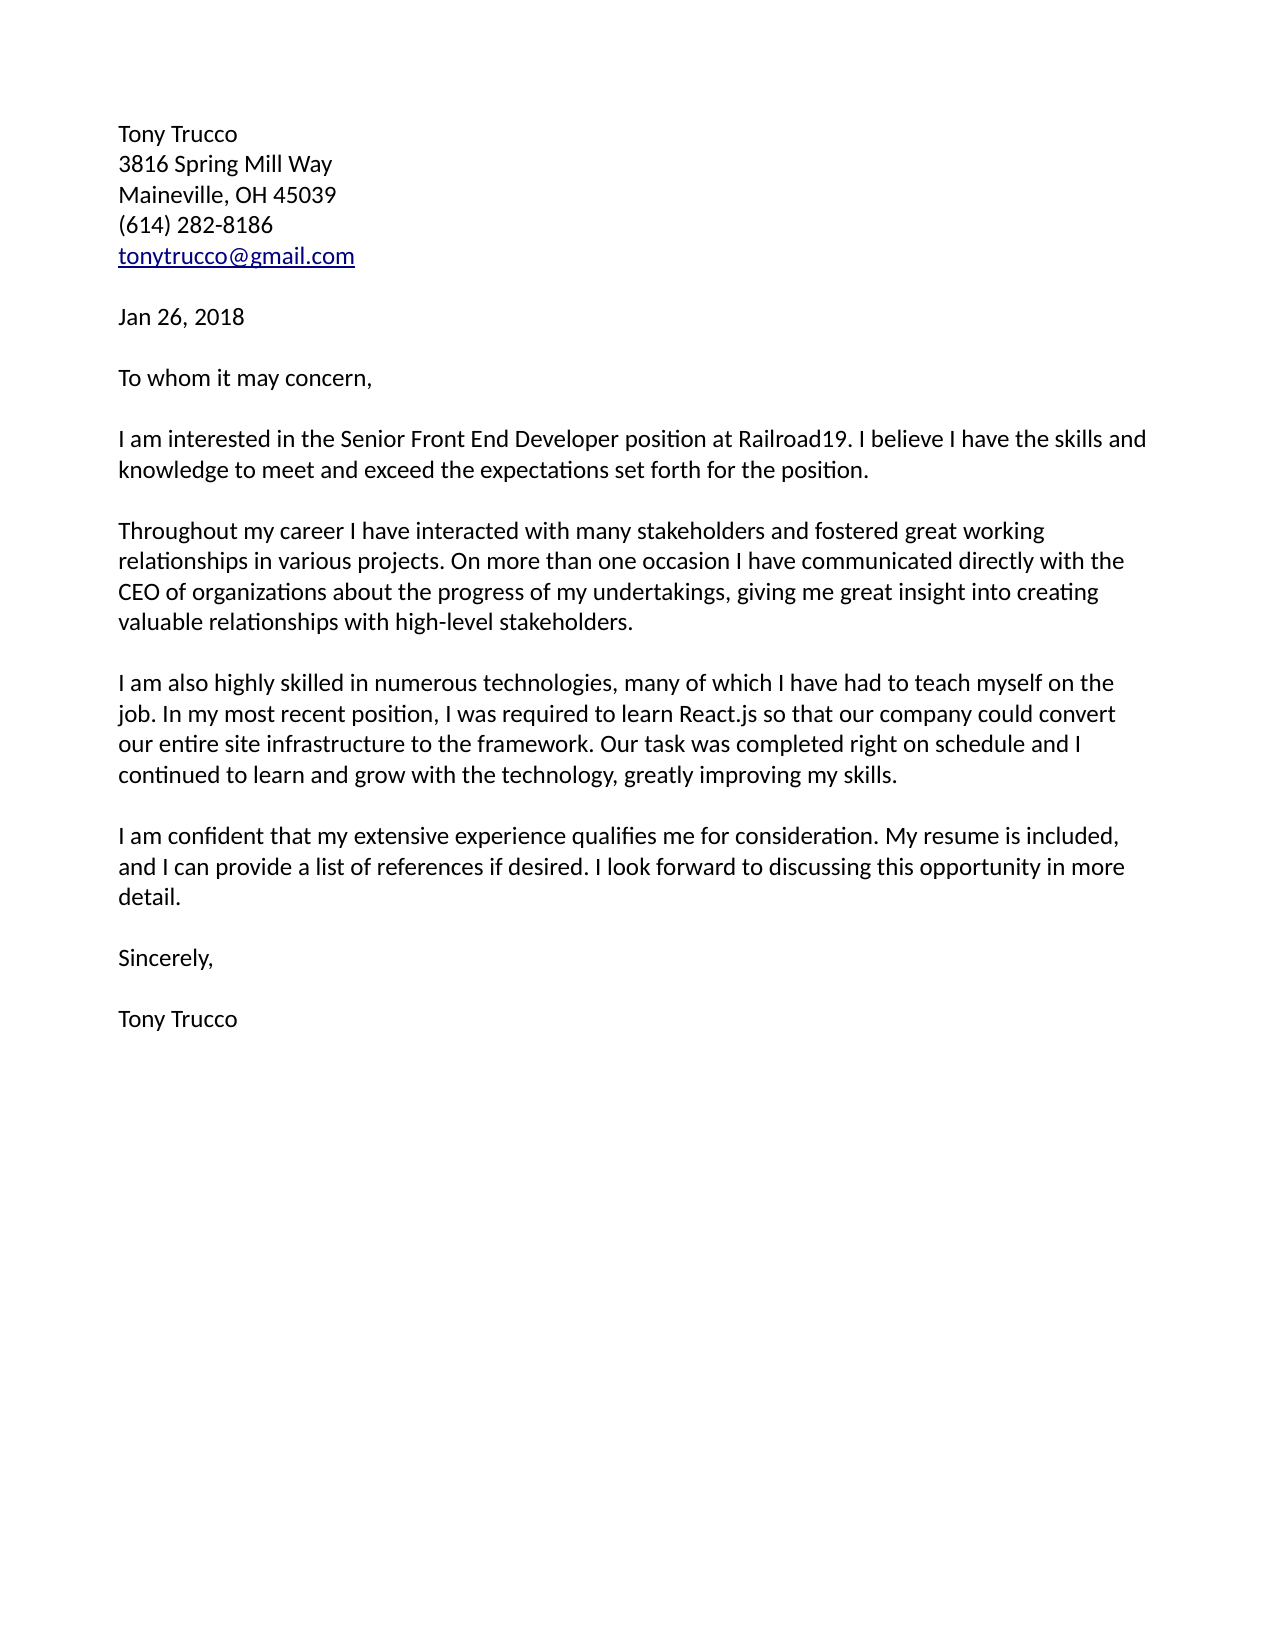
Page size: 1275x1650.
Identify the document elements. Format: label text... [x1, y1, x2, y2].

text Tony Trucco [118, 1003, 1157, 1034]
text Jan 26, 2018 [118, 301, 1157, 332]
text Throughout my career I have interacted with many stakeholders and fostered great working relationships in various projects. On more than one occasion I have communicated directly with the CEO of organizations about the progress of my undertakings, giving me great insight into creating valuable relationships with high-level stakeholders. [118, 515, 1157, 637]
text (614) 282-8186 [118, 210, 1157, 240]
text 3816 Spring Mill Way [118, 149, 1157, 179]
text I am confident that my extensive experience qualifies me for consideration. My resume is included, and I can provide a list of references if desired. I look forward to discussing this opportunity in more detail. [118, 820, 1157, 912]
text Maineville, OH 45039 [118, 179, 1157, 210]
text Tony Trucco [118, 118, 1157, 149]
text Sincerely, [118, 942, 1157, 973]
text tonytrucco@gmail.com [118, 240, 1157, 271]
text I am interested in the Senior Front End Developer position at Railroad19. I believe I have the skills and knowledge to meet and exceed the expectations set forth for the position. [118, 423, 1157, 484]
text To whom it may concern, [118, 362, 1157, 393]
text I am also highly skilled in numerous technologies, many of which I have had to teach myself on the job. In my most recent position, I was required to learn React.js so that our company could convert our entire site infrastructure to the framework. Our task was completed right on schedule and I continued to learn and grow with the technology, greatly improving my skills. [118, 667, 1157, 789]
